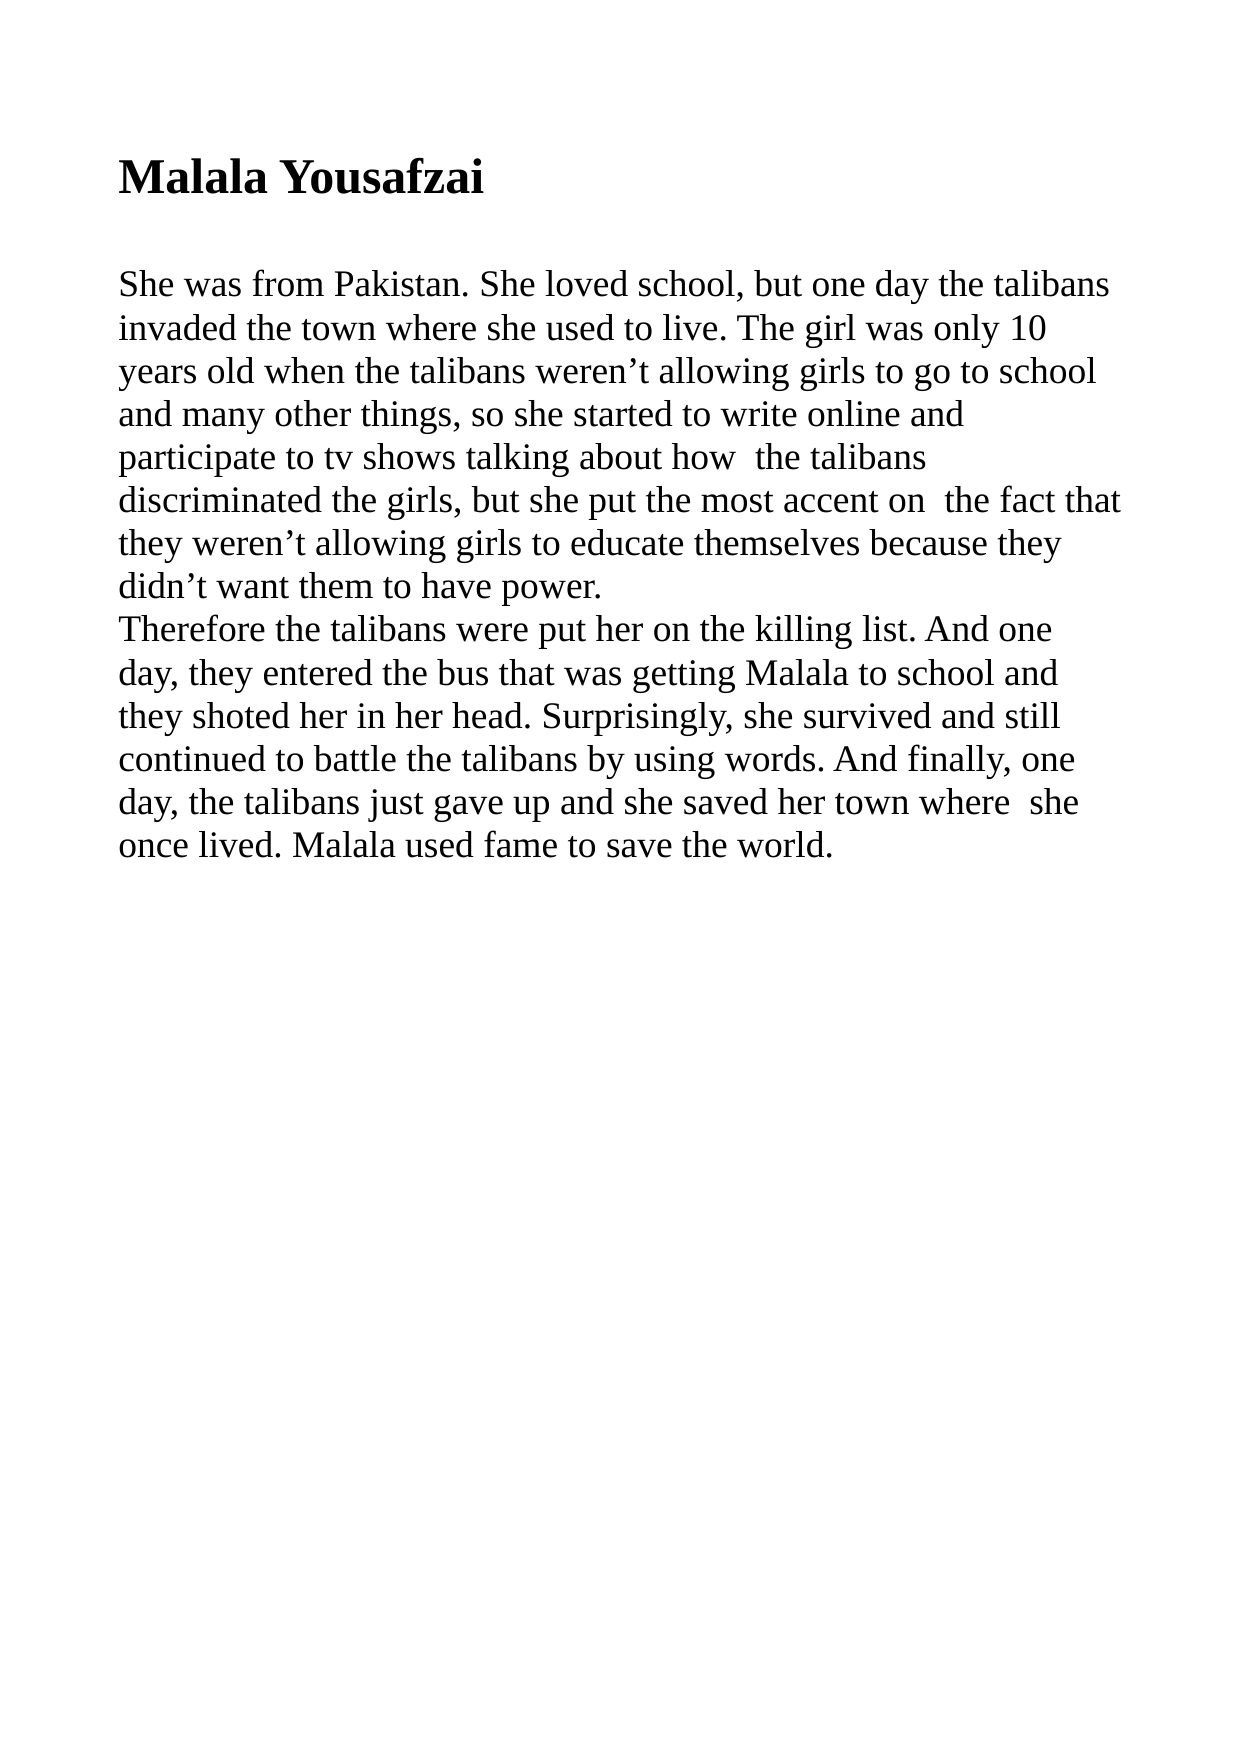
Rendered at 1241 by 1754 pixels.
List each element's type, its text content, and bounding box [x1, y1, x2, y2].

text Malala Yousafzai [118, 147, 1122, 204]
text Therefore the talibans were put her on the killing list. And one day, they entered the bus that was getting Malala to school and they shoted her in her head. Surprisingly, she survived and still continued to battle the talibans by using words. And finally, one day, the talibans just gave up and she saved her town where she once lived. Malala used fame to save the world. [118, 607, 1122, 866]
text She was from Pakistan. She loved school, but one day the talibans invaded the town where she used to live. The girl was only 10 years old when the talibans weren’t allowing girls to go to school and many other things, so she started to write online and participate to tv shows talking about how the talibans discriminated the girls, but she put the most accent on the fact that they weren’t allowing girls to educate themselves because they didn’t want them to have power. [118, 262, 1122, 607]
